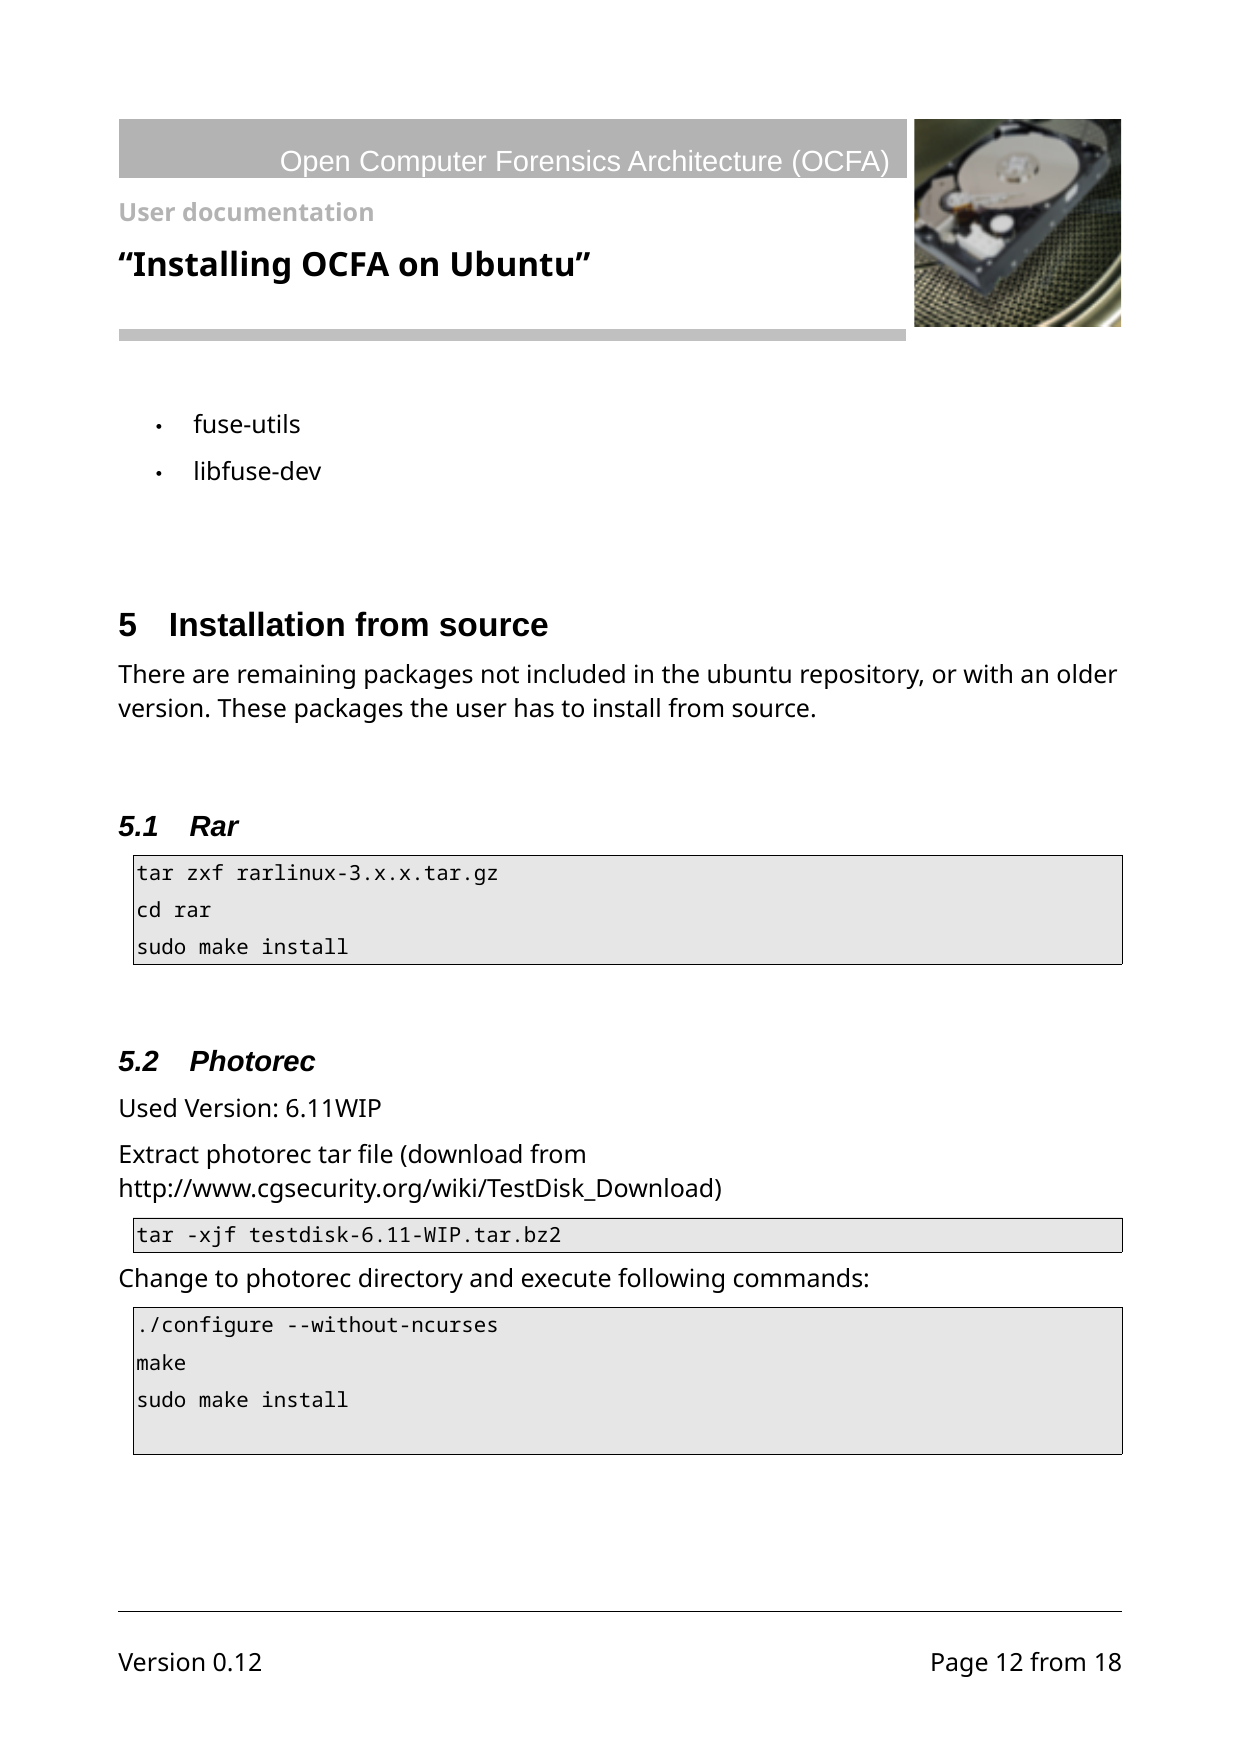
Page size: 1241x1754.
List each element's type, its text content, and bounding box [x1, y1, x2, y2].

text Used Version: 6.11WIP [118, 1090, 1122, 1124]
text cd rar [134, 892, 1122, 923]
subtitle Rar [118, 809, 1122, 842]
list fuse-utils [156, 407, 1122, 441]
list libfuse-dev [156, 453, 1122, 487]
text ./configure --without-ncurses [134, 1308, 1122, 1339]
subtitle Photorec [118, 1044, 1122, 1078]
picture [914, 119, 1122, 327]
text sudo make install [134, 1382, 1122, 1413]
text tar -xjf testdisk-6.11-WIP.tar.bz2 [134, 1219, 1122, 1252]
text tar zxf rarlinux-3.x.x.tar.gz [134, 856, 1122, 886]
text There are remaining packages not included in the ubuntu repository, or with an older version. These packages the user has to install from source. [118, 656, 1122, 724]
text sudo make install [134, 929, 1122, 964]
subtitle Installation from source [118, 605, 1122, 644]
text make [134, 1344, 1122, 1376]
text Change to photorec directory and execute following commands: [118, 1261, 1122, 1295]
text Extract photorec tar file (download from http://www.cgsecurity.org/wiki/TestDisk_Download) [118, 1137, 1122, 1205]
